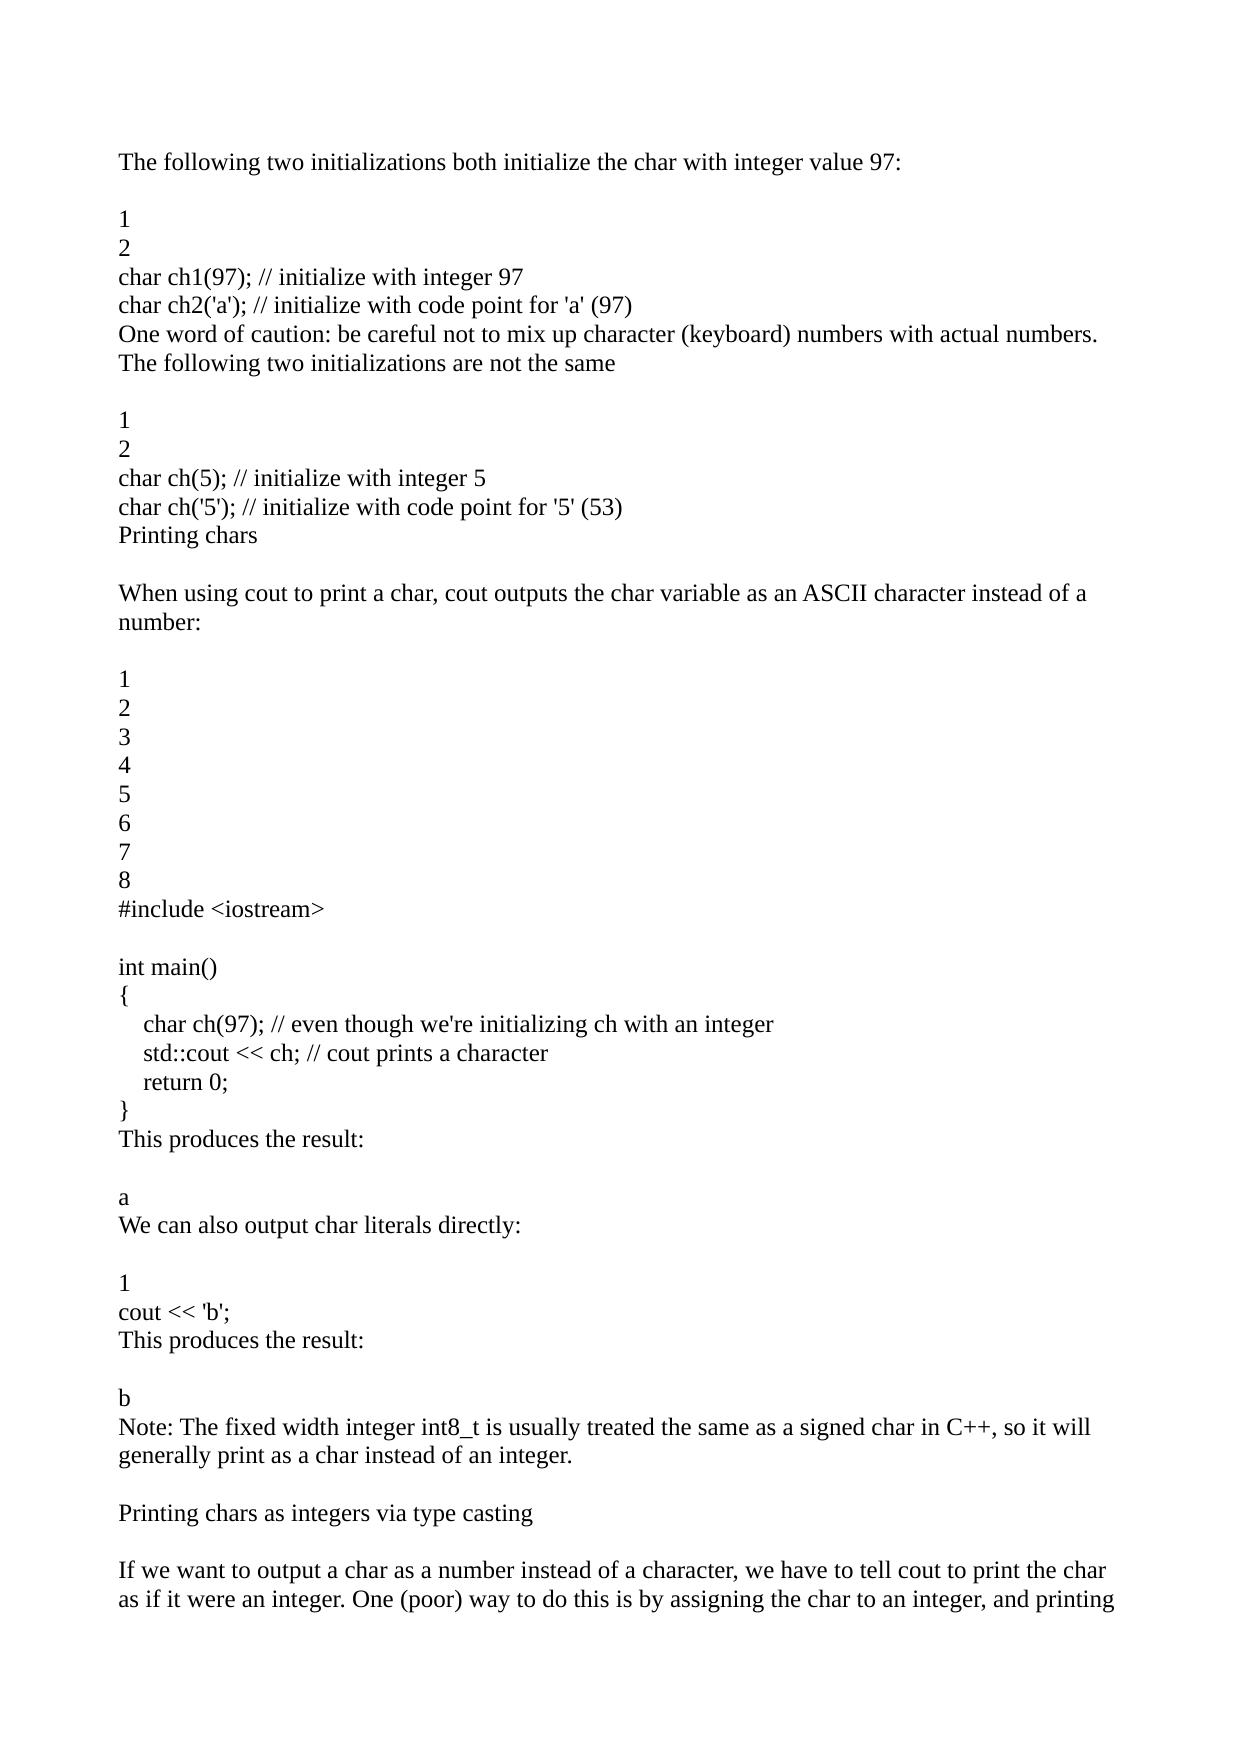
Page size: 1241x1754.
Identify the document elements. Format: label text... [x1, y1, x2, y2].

text char ch(5); // initialize with integer 5 [118, 463, 1122, 492]
text 6 [118, 808, 1122, 837]
text std::cout << ch; // cout prints a character [118, 1038, 1122, 1067]
text 8 [118, 866, 1122, 894]
text return 0; [118, 1067, 1122, 1096]
text cout << 'b'; [118, 1297, 1122, 1326]
text 1 [118, 204, 1122, 233]
text Printing chars as integers via type casting [118, 1498, 1122, 1527]
text 3 [118, 722, 1122, 751]
text 2 [118, 434, 1122, 463]
text 1 [118, 1268, 1122, 1297]
text We can also output char literals directly: [118, 1211, 1122, 1239]
text 5 [118, 779, 1122, 808]
text { [118, 981, 1122, 1009]
text char ch2('a'); // initialize with code point for 'a' (97) [118, 291, 1122, 319]
text 2 [118, 693, 1122, 722]
text a [118, 1182, 1122, 1211]
text char ch(97); // even though we're initializing ch with an integer [118, 1009, 1122, 1038]
text 2 [118, 233, 1122, 262]
text One word of caution: be careful not to mix up character (keyboard) numbers with actual numbers. The following two initializations are not the same [118, 319, 1122, 377]
text #include <iostream> [118, 894, 1122, 923]
text 4 [118, 751, 1122, 779]
text This produces the result: [118, 1326, 1122, 1354]
text } [118, 1096, 1122, 1124]
text When using cout to print a char, cout outputs the char variable as an ASCII character instead of a number: [118, 578, 1122, 636]
text char ch('5'); // initialize with code point for '5' (53) [118, 492, 1122, 521]
text 1 [118, 664, 1122, 693]
text Note: The fixed width integer int8_t is usually treated the same as a signed char in C++, so it will generally print as a char instead of an integer. [118, 1412, 1122, 1469]
text If we want to output a char as a number instead of a character, we have to tell cout to print the char as if it were an integer. One (poor) way to do this is by assigning the char to an integer, and printing [118, 1556, 1122, 1613]
text b [118, 1383, 1122, 1412]
text The following two initializations both initialize the char with integer value 97: [118, 147, 1122, 176]
text 7 [118, 837, 1122, 866]
text This produces the result: [118, 1124, 1122, 1153]
text Printing chars [118, 521, 1122, 549]
text char ch1(97); // initialize with integer 97 [118, 262, 1122, 291]
text int main() [118, 952, 1122, 981]
text 1 [118, 406, 1122, 434]
